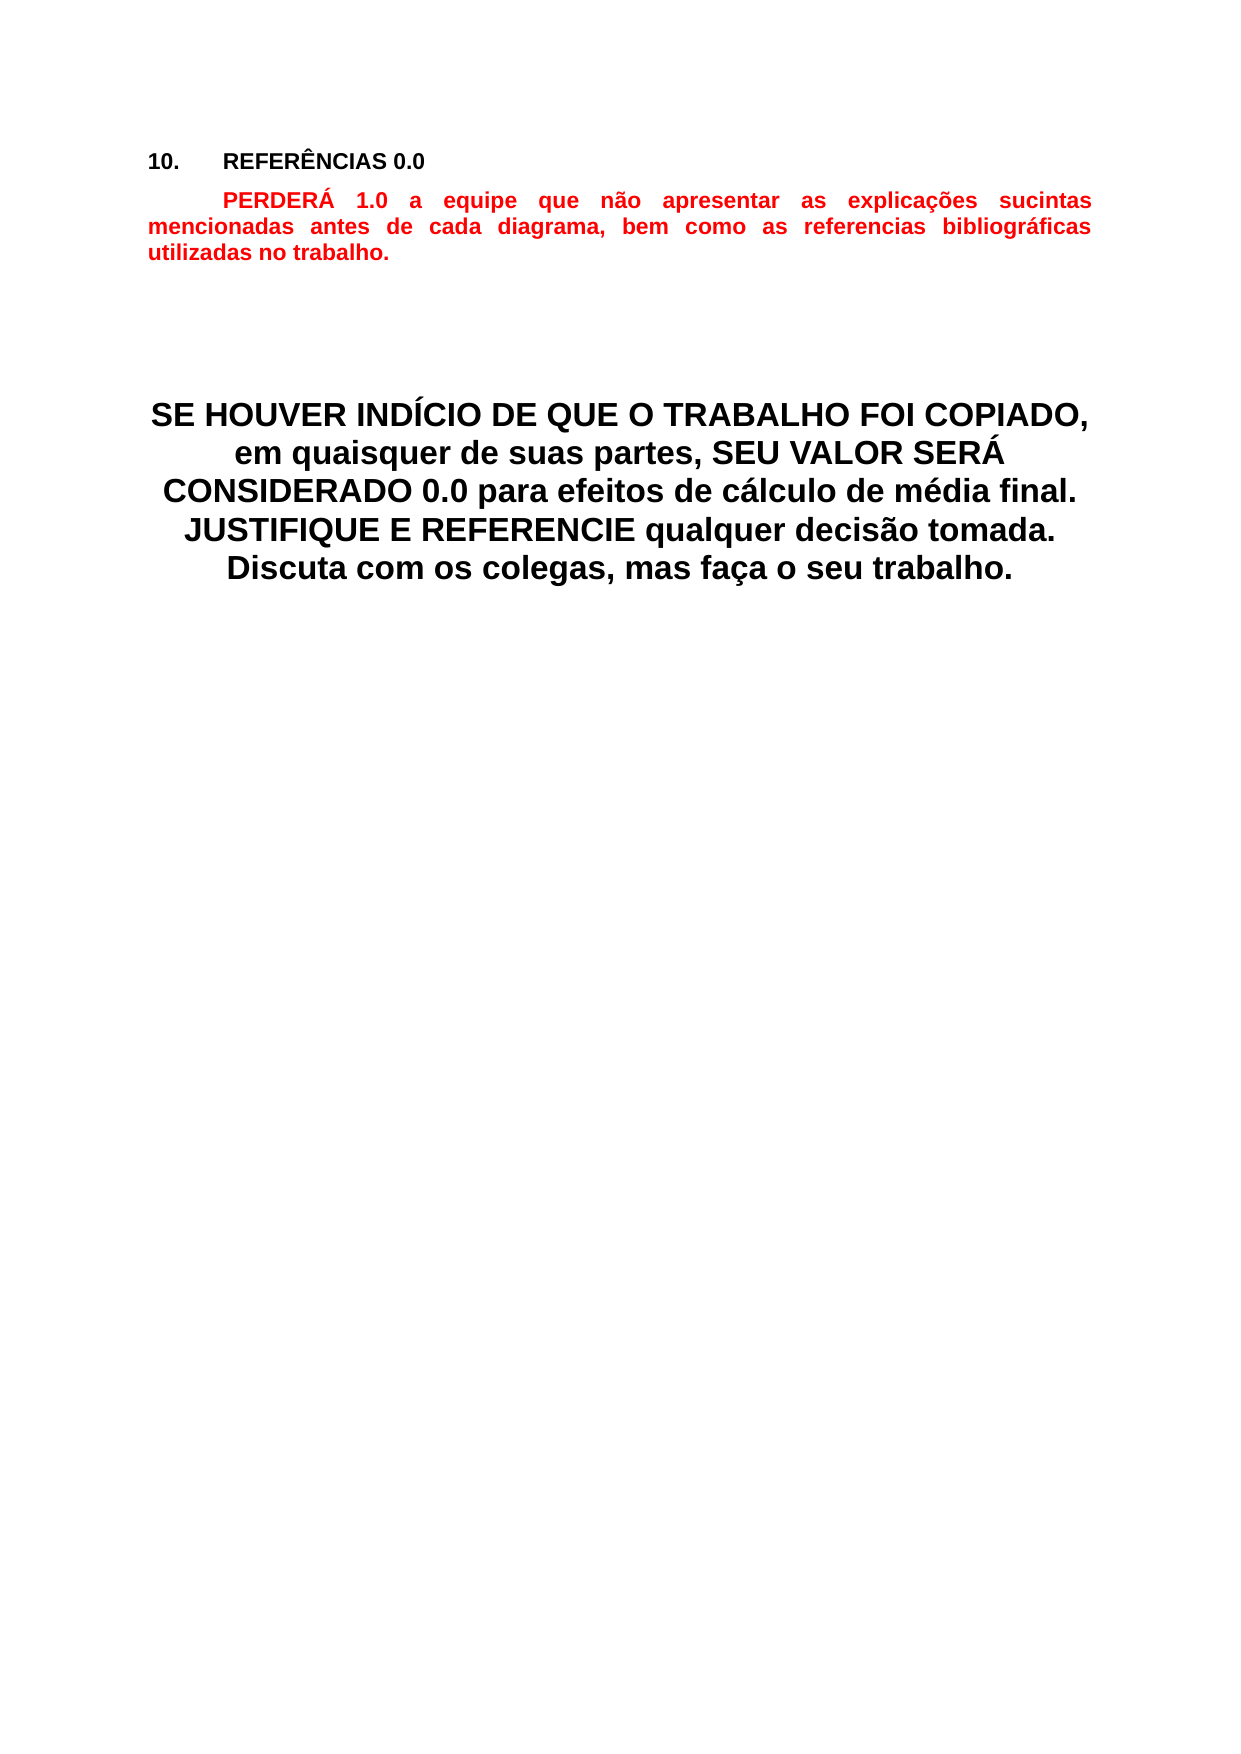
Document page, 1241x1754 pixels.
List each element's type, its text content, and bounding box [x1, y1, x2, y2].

text 10. REFERÊNCIAS 0.0 [148, 148, 1092, 174]
text PERDERÁ 1.0 a equipe que não apresentar as explicações sucintas mencionadas antes de cada diagrama, bem como as referencias bibliográficas utilizadas no trabalho. [148, 187, 1092, 266]
text SE HOUVER INDÍCIO DE QUE O TRABALHO FOI COPIADO, em quaisquer de suas partes, SEU VALOR SERÁ CONSIDERADO 0.0 para efeitos de cálculo de média final. JUSTIFIQUE E REFERENCIE qualquer decisão tomada. Discuta com os colegas, mas faça o seu trabalho. [148, 395, 1092, 587]
